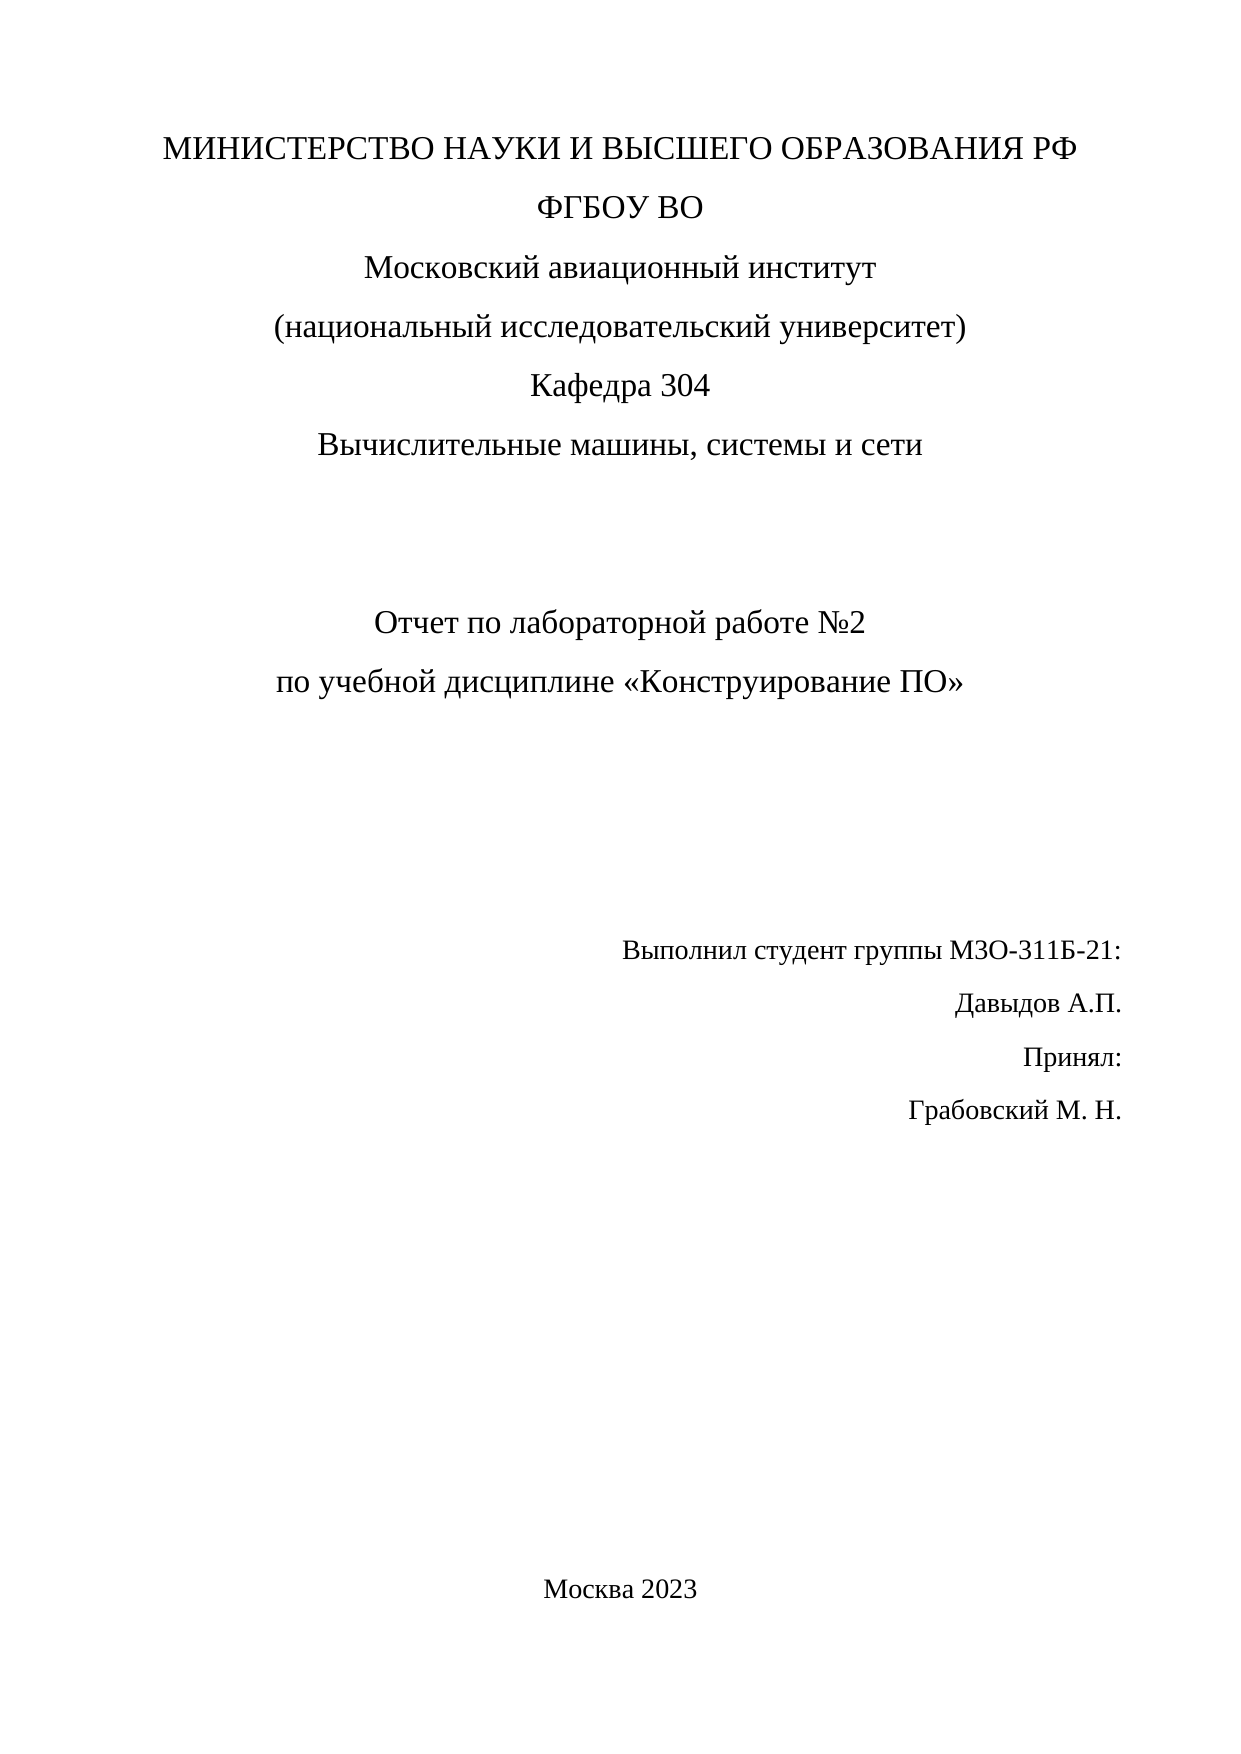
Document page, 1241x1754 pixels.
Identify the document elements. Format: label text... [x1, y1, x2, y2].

text Давыдов А.П. [487, 986, 1122, 1019]
text Грабовский М. Н. [118, 1093, 1122, 1125]
text Кафедра 304 [118, 365, 1122, 403]
text Выполнил студент группы М3О-311Б-21: [487, 933, 1122, 966]
text ФГБОУ ВО [118, 188, 1122, 226]
text (национальный исследовательский университет) [118, 306, 1122, 344]
text Отчет по лабораторной работе №2 [118, 602, 1122, 640]
text Принял: [118, 1039, 1122, 1072]
text Вычислительные машины, системы и сети [118, 424, 1122, 463]
text МИНИСТЕРСТВО НАУКИ И ВЫСШЕГО ОБРАЗОВАНИЯ РФ [118, 128, 1122, 167]
text по учебной дисциплине «Конструирование ПО» [118, 661, 1122, 699]
text Москва 2023 [118, 1572, 1122, 1604]
text Московский авиационный институт [118, 247, 1122, 285]
